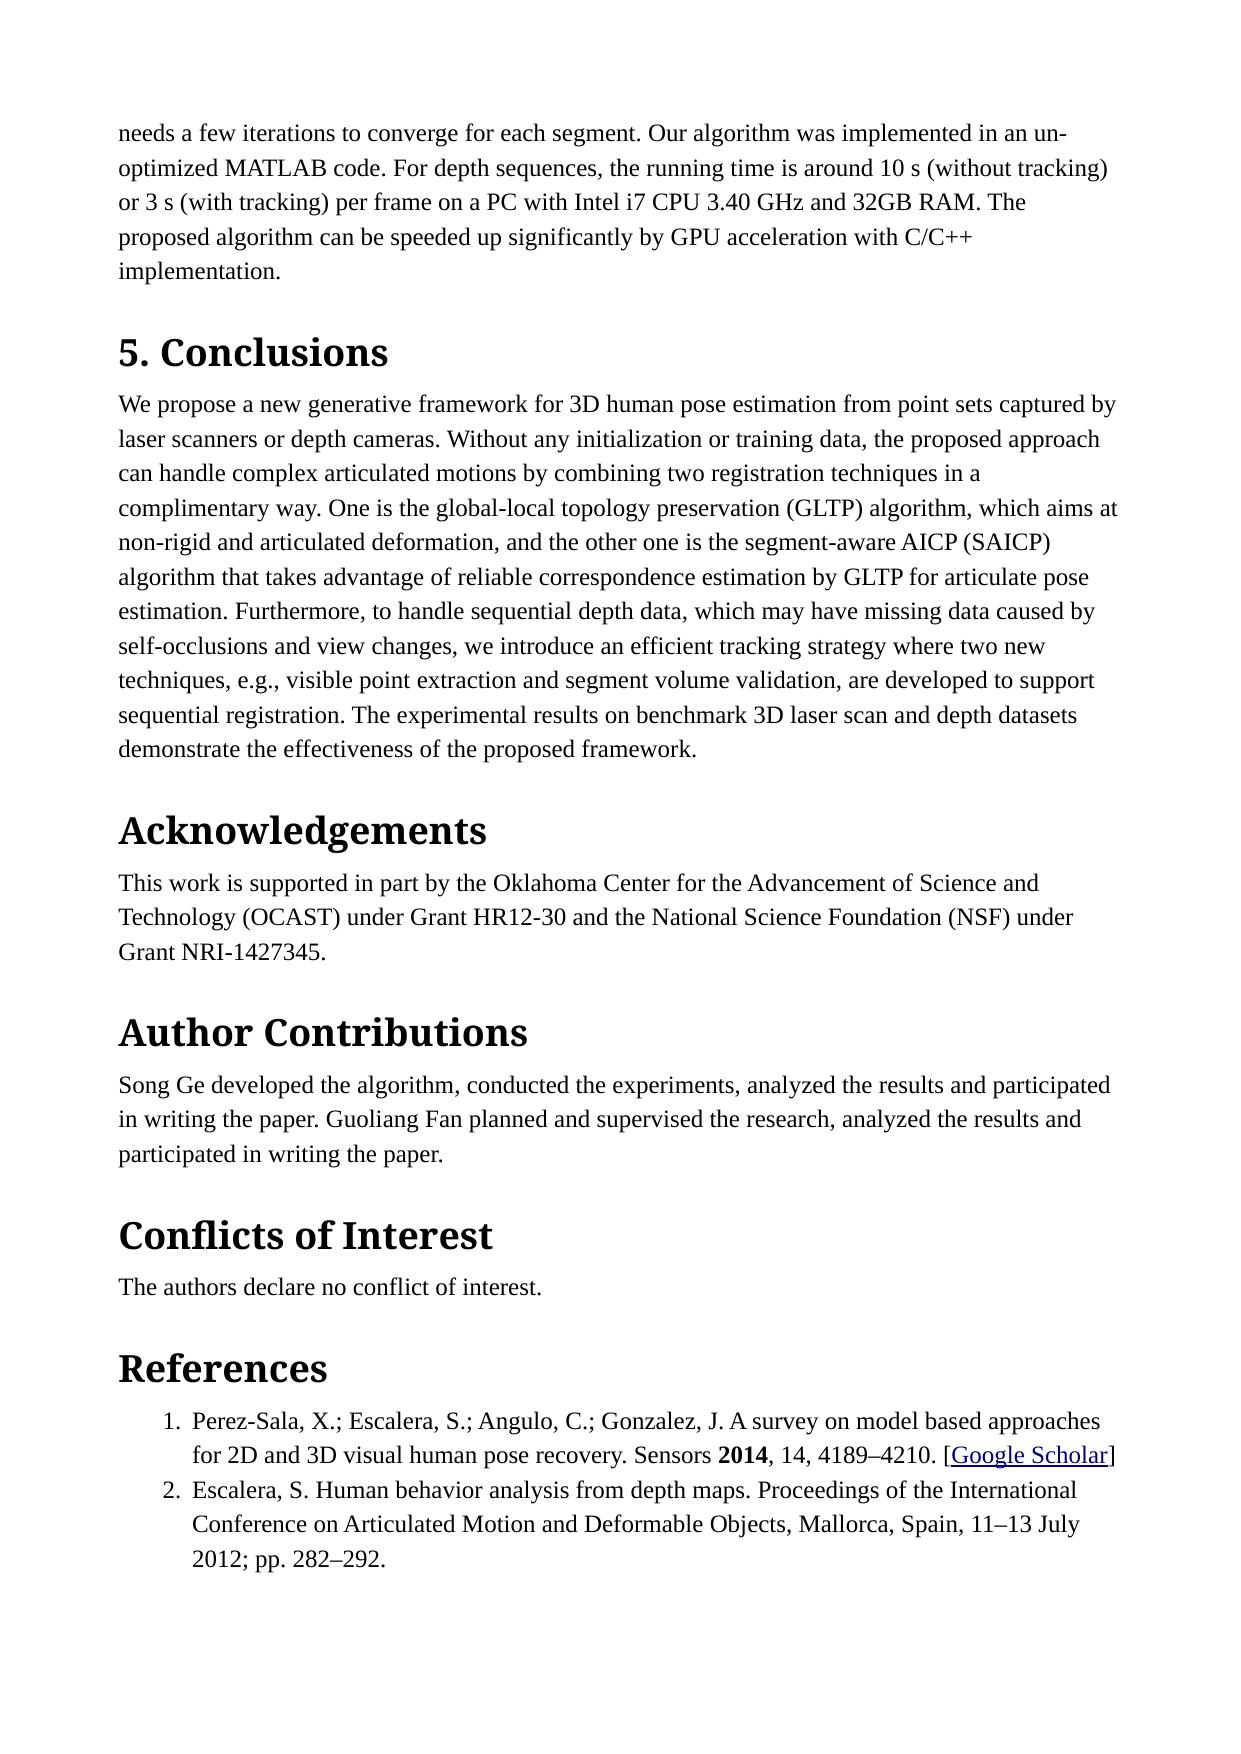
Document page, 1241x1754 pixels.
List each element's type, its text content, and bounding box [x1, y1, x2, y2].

subtitle References [118, 1342, 1122, 1393]
text The authors declare no conflict of interest. [118, 1272, 1122, 1301]
list Escalera, S. Human behavior analysis from depth maps. Proceedings of the International Conference on Articulated Motion and Deformable Objects, Mallorca, Spain, 11–13 July 2012; pp. 282–292. [162, 1475, 1122, 1573]
subtitle Conflicts of Interest [118, 1209, 1122, 1260]
subtitle 5. Conclusions [118, 326, 1122, 377]
text We propose a new generative framework for 3D human pose estimation from point sets captured by laser scanners or depth cameras. Without any initialization or training data, the proposed approach can handle complex articulated motions by combining two registration techniques in a complimentary way. One is the global-local topology preservation (GLTP) algorithm, which aims at non-rigid and articulated deformation, and the other one is the segment-aware AICP (SAICP) algorithm that takes advantage of reliable correspondence estimation by GLTP for articulate pose estimation. Furthermore, to handle sequential depth data, which may have missing data caused by self-occlusions and view changes, we introduce an efficient tracking strategy where two new techniques, e.g., visible point extraction and segment volume validation, are developed to support sequential registration. The experimental results on benchmark 3D laser scan and depth datasets demonstrate the effectiveness of the proposed framework. [118, 389, 1122, 763]
text This work is supported in part by the Oklahoma Center for the Advancement of Science and Technology (OCAST) under Grant HR12-30 and the National Science Foundation (NSF) under Grant NRI-1427345. [118, 868, 1122, 965]
subtitle Author Contributions [118, 1007, 1122, 1058]
subtitle Acknowledgements [118, 804, 1122, 855]
text needs a few iterations to converge for each segment. Our algorithm was implemented in an un-optimized MATLAB code. For depth sequences, the running time is around 10 s (without tracking) or 3 s (with tracking) per frame on a PC with Intel i7 CPU 3.40 GHz and 32GB RAM. The proposed algorithm can be speeded up significantly by GPU acceleration with C/C++ implementation. [118, 118, 1122, 285]
list Perez-Sala, X.; Escalera, S.; Angulo, C.; Gonzalez, J. A survey on model based approaches for 2D and 3D visual human pose recovery. Sensors 2014, 14, 4189–4210. [Google Scholar] [162, 1406, 1122, 1469]
text Song Ge developed the algorithm, conducted the experiments, analyzed the results and participated in writing the paper. Guoliang Fan planned and supervised the research, analyzed the results and participated in writing the paper. [118, 1070, 1122, 1168]
